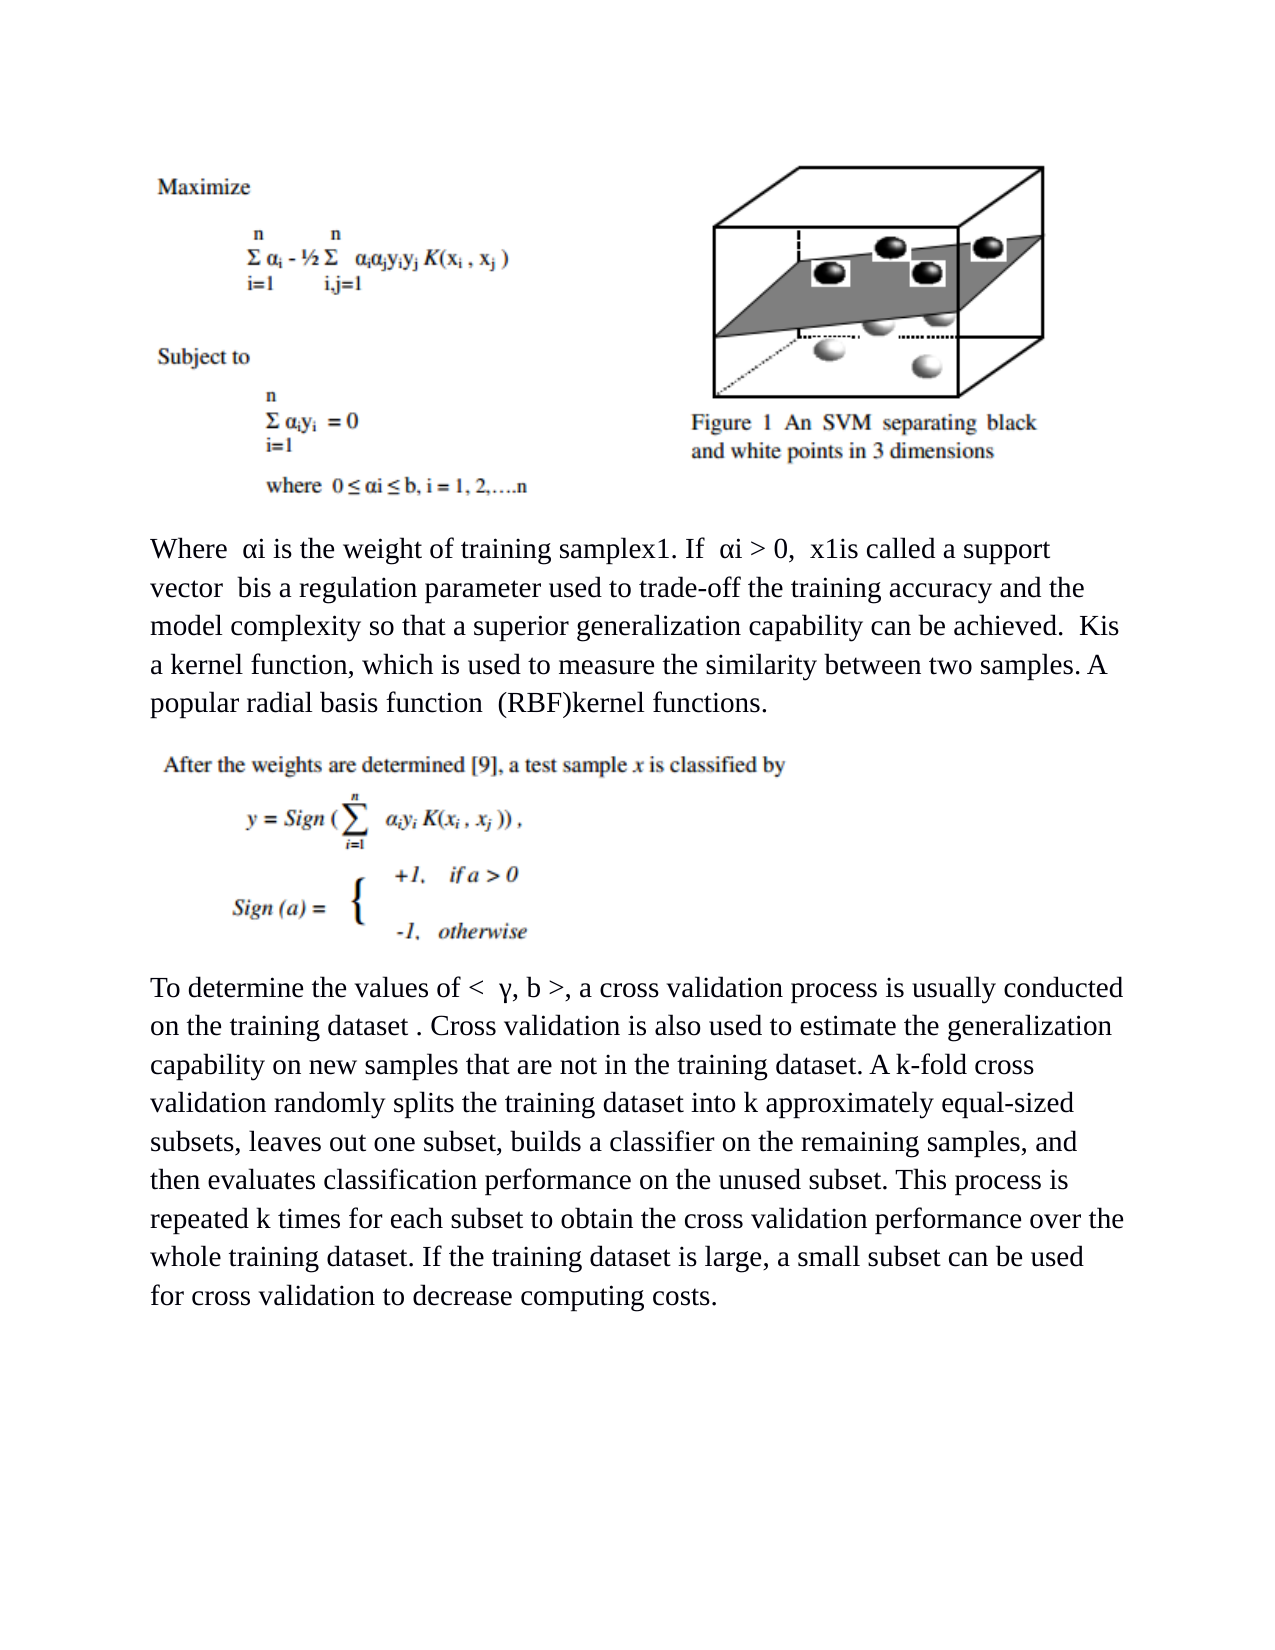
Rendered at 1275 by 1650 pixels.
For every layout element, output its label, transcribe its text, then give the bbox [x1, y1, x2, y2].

text To determine the values of < γ, b >, a cross validation process is usually conducted on the training dataset . Cross validation is also used to estimate the generalization capability on new samples that are not in the training dataset. A k-fold cross validation randomly splits the training dataset into k approximately equal-sized subsets, leaves out one subset, builds a classifier on the remaining samples, and then evaluates classification performance on the unused subset. This process is repeated k times for each subset to obtain the cross validation performance over the whole training dataset. If the training dataset is large, a small subset can be used for cross validation to decrease computing costs. [150, 970, 1125, 1312]
picture [150, 150, 1057, 507]
text Where αi is the weight of training samplex1. If αi > 0, x1is called a support vector bis a regulation parameter used to trade-off the training accuracy and the model complexity so that a superior generalization capability can be achieved. Kis a kernel function, which is used to measure the similarity between two samples. A popular radial basis function (RBF)kernel functions. [150, 531, 1125, 719]
picture [150, 744, 1057, 945]
